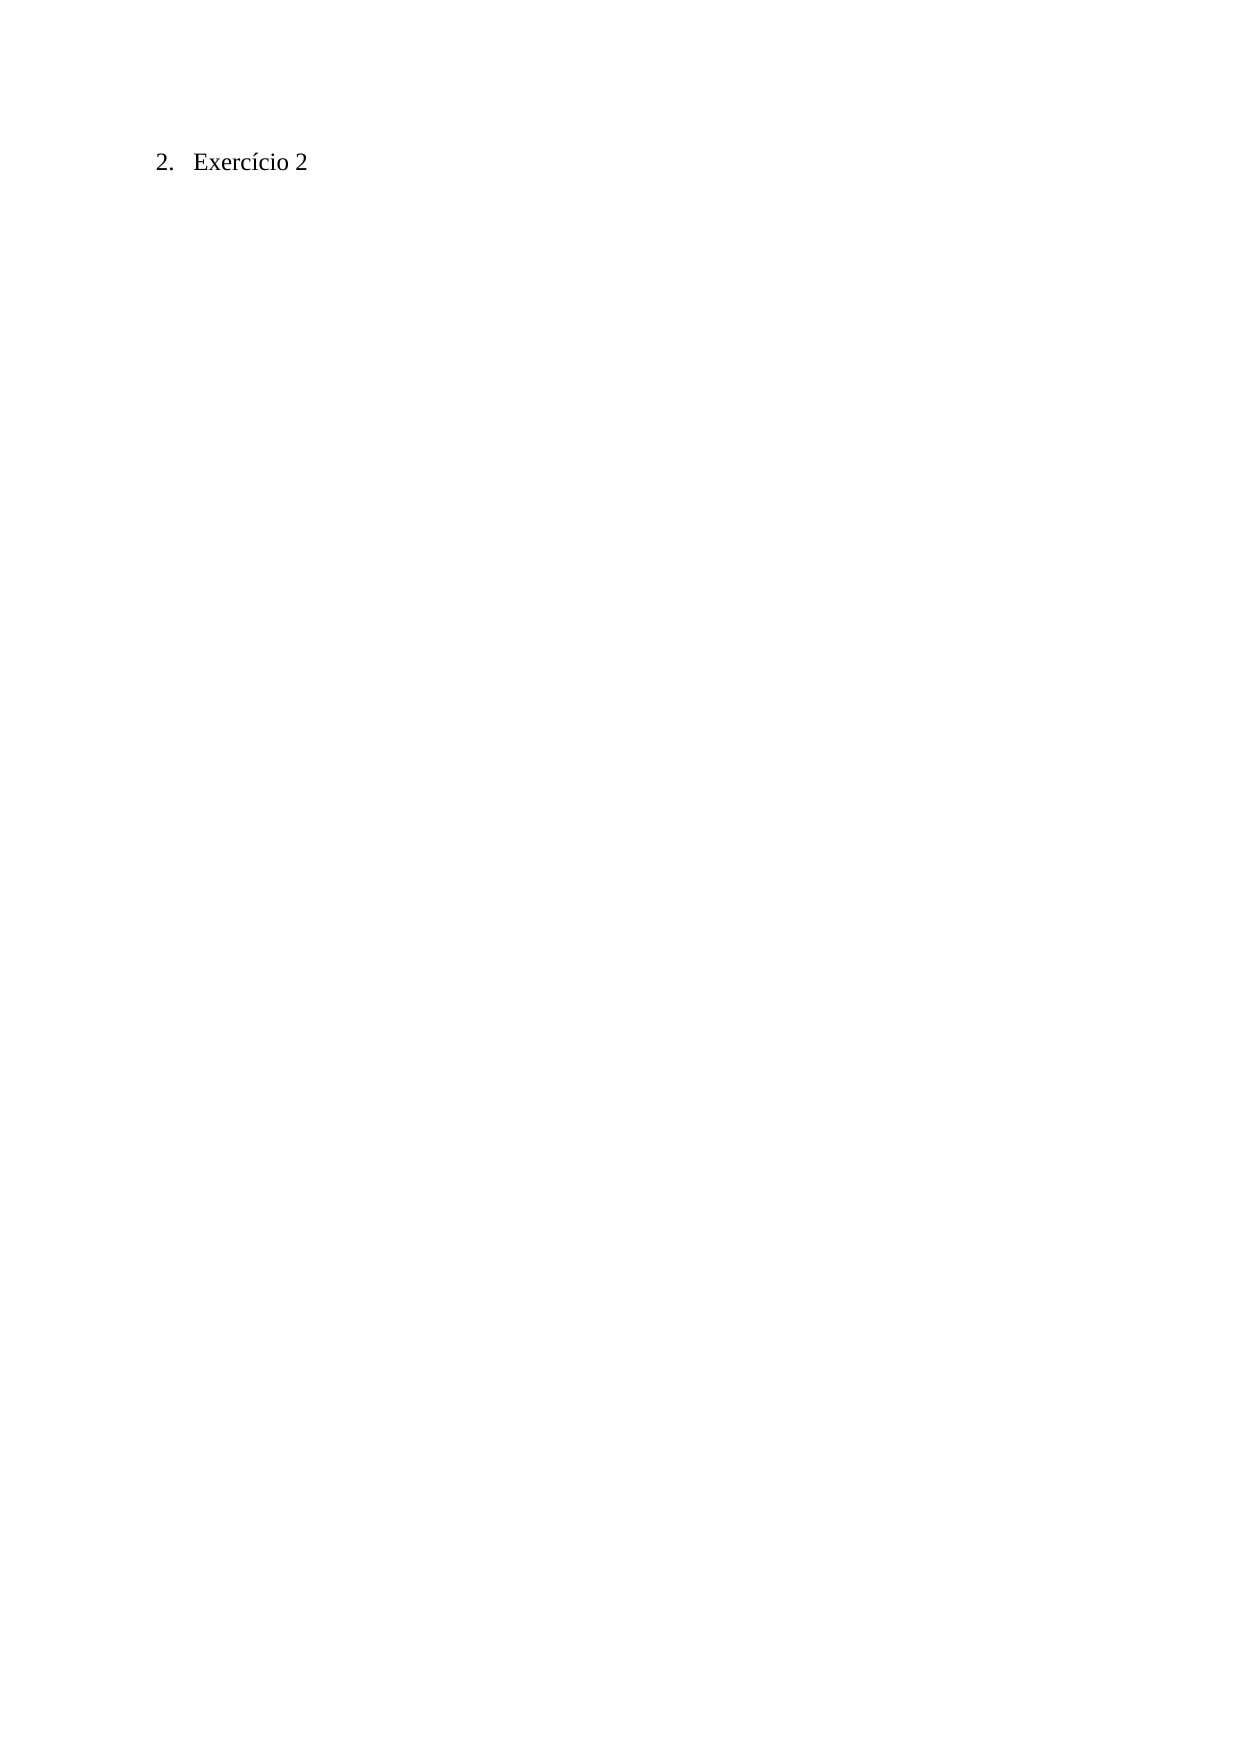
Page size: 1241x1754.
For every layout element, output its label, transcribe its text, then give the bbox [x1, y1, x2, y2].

list Exercício 2 [156, 147, 1122, 176]
